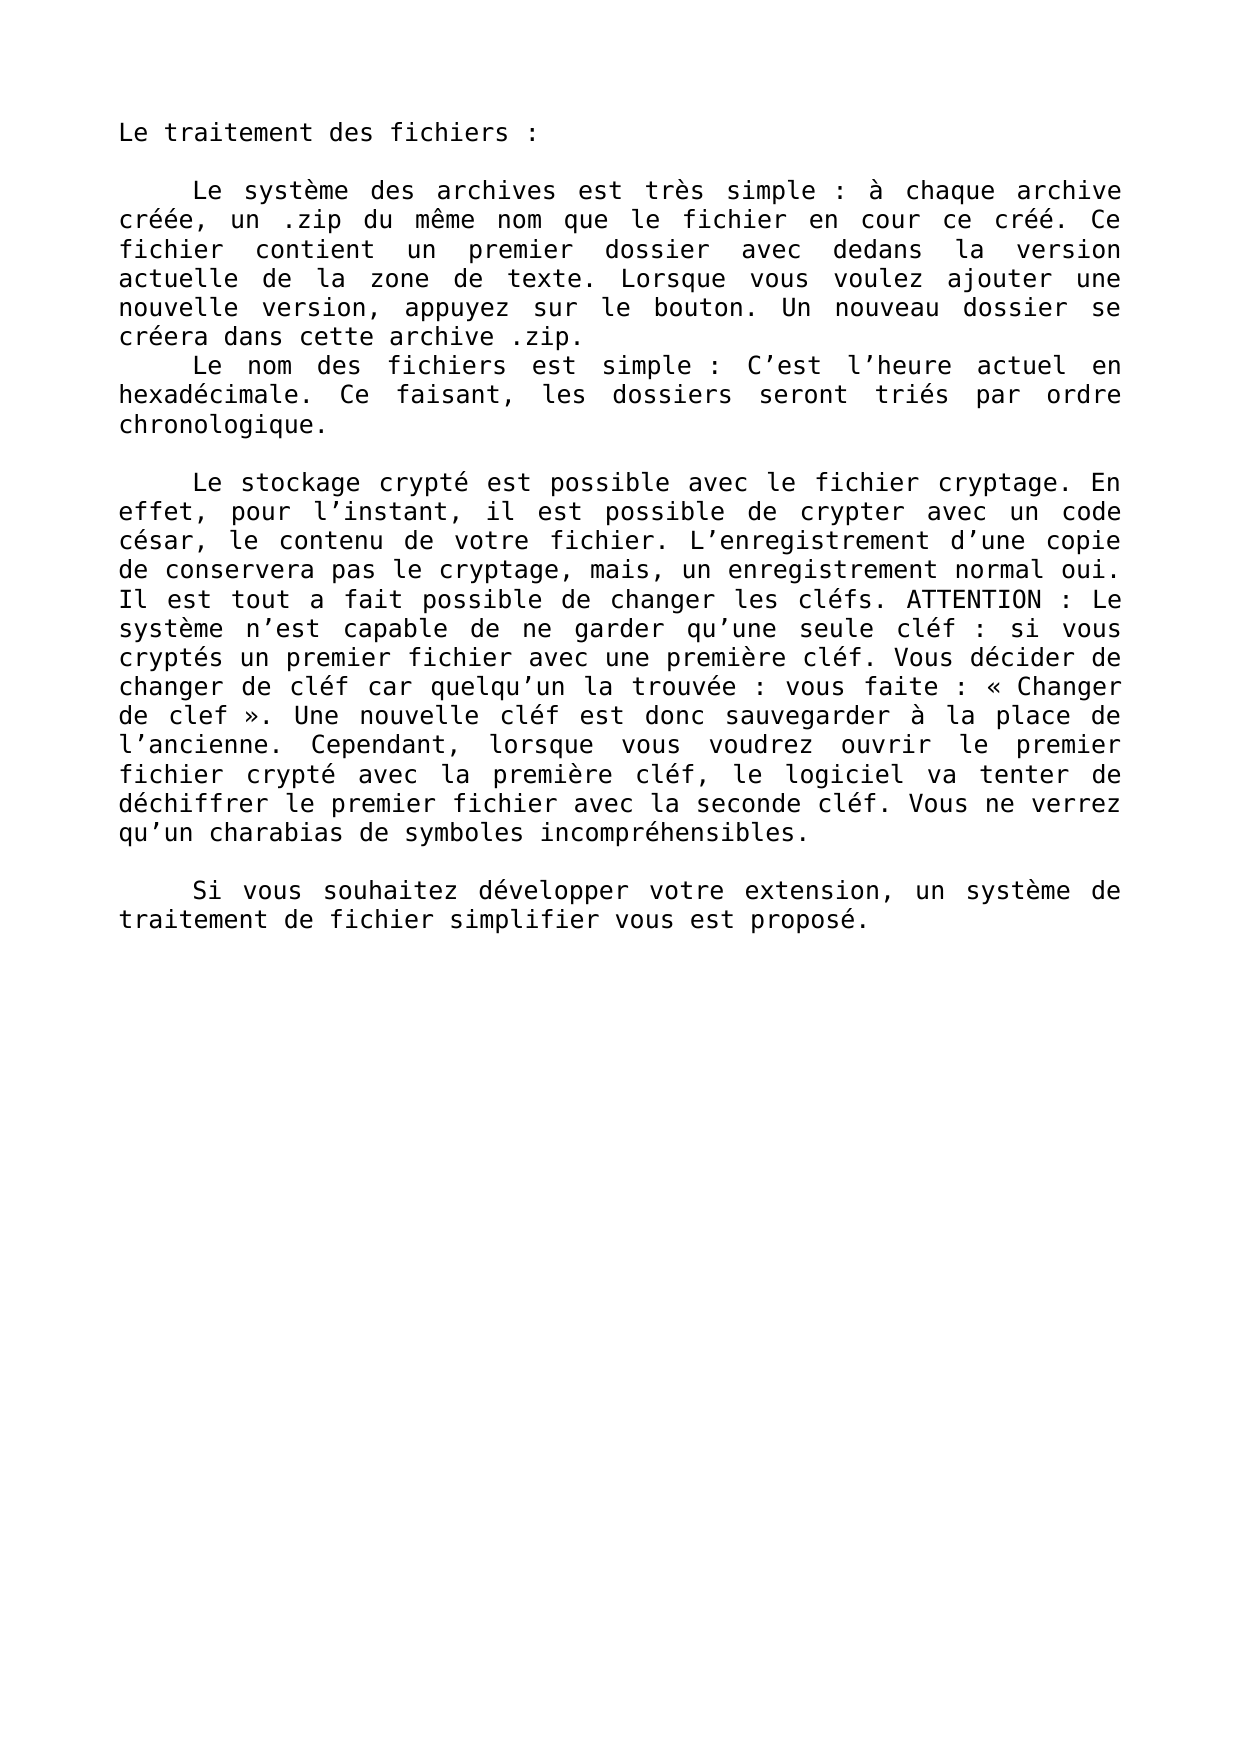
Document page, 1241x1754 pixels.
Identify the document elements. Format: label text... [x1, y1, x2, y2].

text Le système des archives est très simple : à chaque archive créée, un .zip du même nom que le fichier en cour ce créé. Ce fichier contient un premier dossier avec dedans la version actuelle de la zone de texte. Lorsque vous voulez ajouter une nouvelle version, appuyez sur le bouton. Un nouveau dossier se créera dans cette archive .zip. [118, 176, 1122, 351]
text Le traitement des fichiers : [118, 118, 1122, 147]
text Le nom des fichiers est simple : C’est l’heure actuel en hexadécimale. Ce faisant, les dossiers seront triés par ordre chronologique. [118, 351, 1122, 439]
text Si vous souhaitez développer votre extension, un système de traitement de fichier simplifier vous est proposé. [118, 876, 1122, 935]
text Le stockage crypté est possible avec le fichier cryptage. En effet, pour l’instant, il est possible de crypter avec un code césar, le contenu de votre fichier. L’enregistrement d’une copie de conservera pas le cryptage, mais, un enregistrement normal oui. Il est tout a fait possible de changer les cléfs. ATTENTION : Le système n’est capable de ne garder qu’une seule cléf : si vous cryptés un premier fichier avec une première cléf. Vous décider de changer de cléf car quelqu’un la trouvée : vous faite : « Changer de clef ». Une nouvelle cléf est donc sauvegarder à la place de l’ancienne. Cependant, lorsque vous voudrez ouvrir le premier fichier crypté avec la première cléf, le logiciel va tenter de déchiffrer le premier fichier avec la seconde cléf. Vous ne verrez qu’un charabias de symboles incompréhensibles. [118, 468, 1122, 847]
